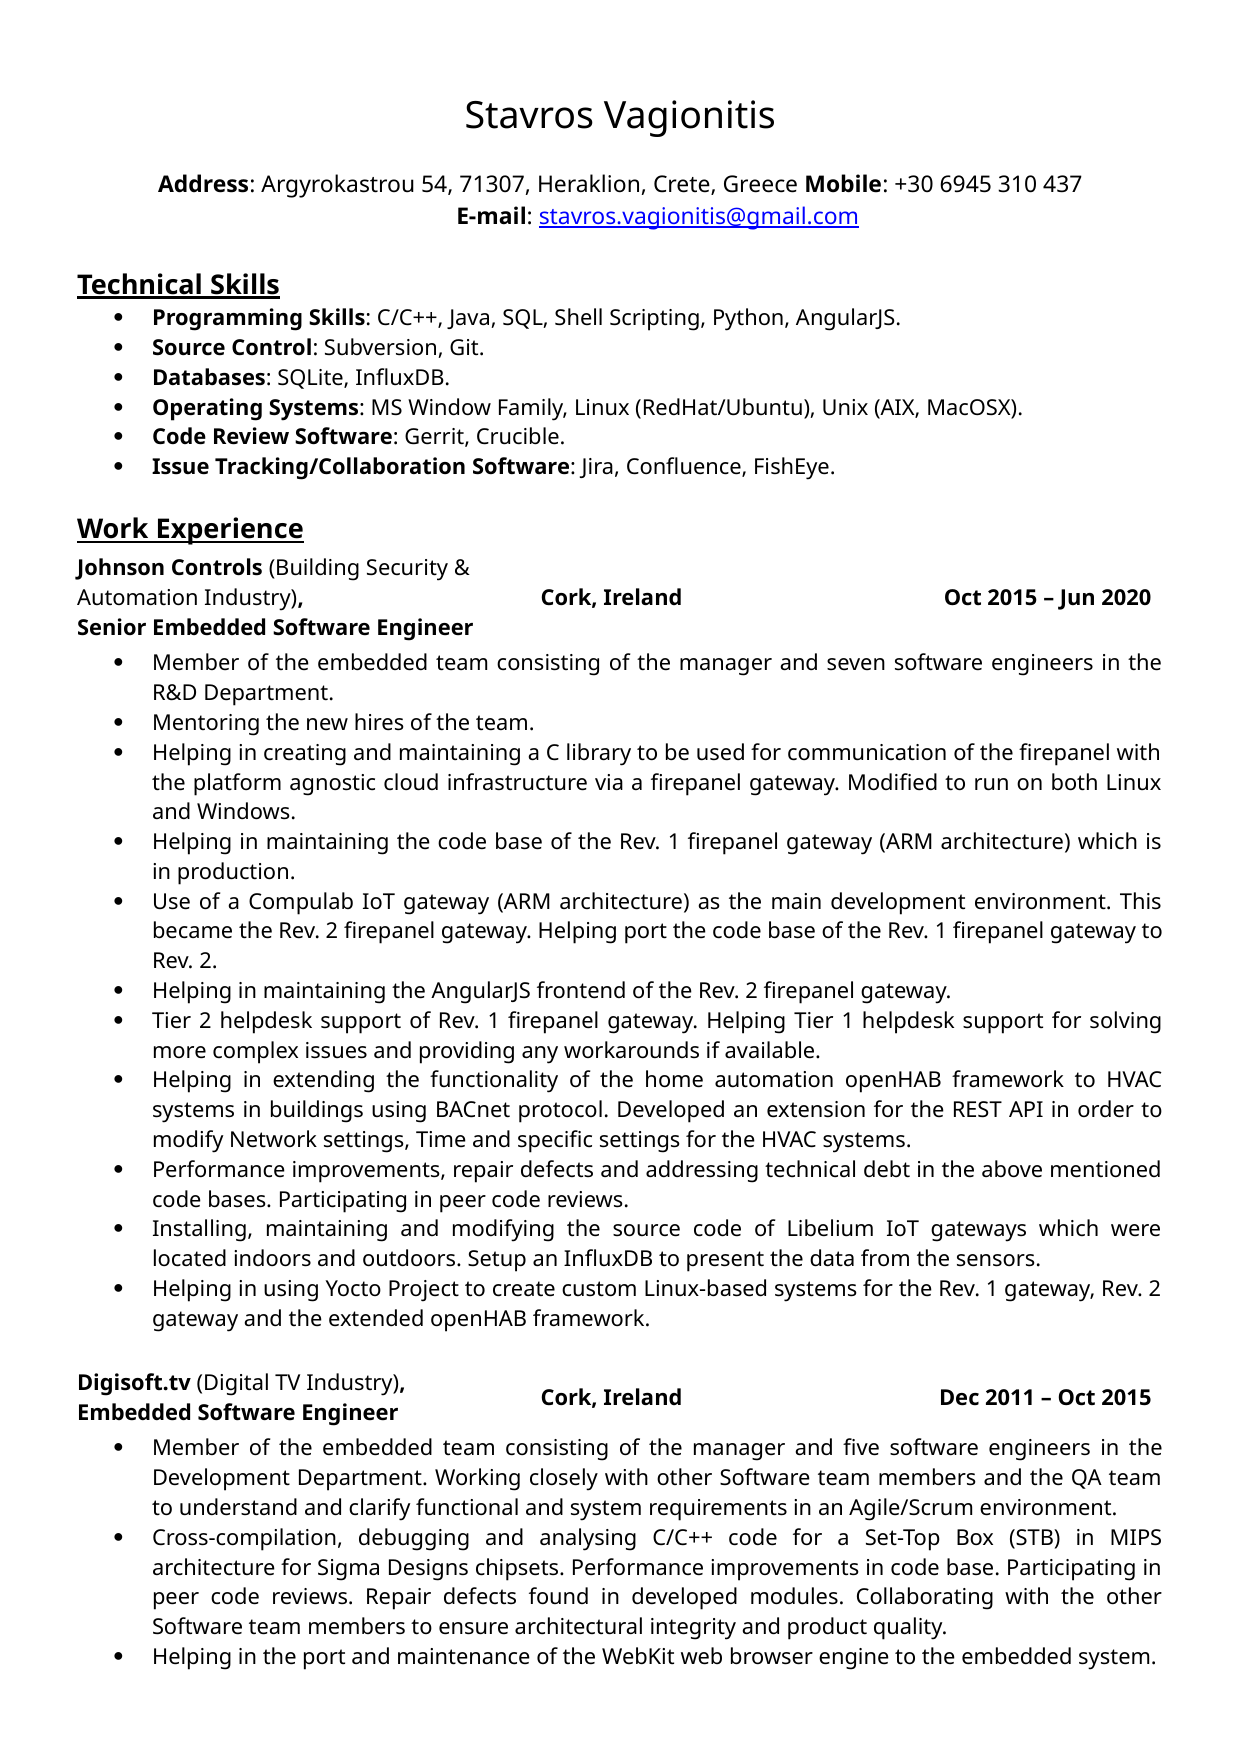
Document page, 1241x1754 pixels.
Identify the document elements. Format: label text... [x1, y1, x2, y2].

list Cross-compilation, debugging and analysing C/C++ code for a Set-Top Box (STB) in MIPS architecture for Sigma Designs chipsets. Performance improvements in code base. Participating in peer code reviews. Repair defects found in developed modules. Collaborating with the other Software team members to ensure architectural integrity and product quality. [114, 1522, 1163, 1641]
list Helping in creating and maintaining a C library to be used for communication of the firepanel with the platform agnostic cloud infrastructure via a firepanel gateway. Modified to run on both Linux and Windows. [114, 737, 1163, 826]
table_header Digisoft.tv (Digital TV Industry), Embedded Software Engineer [71, 1361, 534, 1432]
table_header Cork, Ireland [535, 1361, 835, 1432]
table_header Oct 2015 – Jun 2020 [835, 547, 1157, 647]
list Programming Skills: C/C++, Java, SQL, Shell Scripting, Python, AngularJS. [114, 302, 1163, 332]
list Performance improvements, repair defects and addressing technical debt in the above mentioned code bases. Participating in peer code reviews. [114, 1154, 1163, 1213]
list Use of a Compulab IoT gateway (ARM architecture) as the main development environment. This became the Rev. 2 firepanel gateway. Helping port the code base of the Rev. 1 firepanel gateway to Rev. 2. [114, 886, 1163, 975]
list Tier 2 helpdesk support of Rev. 1 firepanel gateway. Helping Tier 1 helpdesk support for solving more complex issues and providing any workarounds if available. [114, 1005, 1163, 1064]
list Member of the embedded team consisting of the manager and seven software engineers in the R&D Department. [114, 647, 1163, 707]
list Helping in maintaining the AngularJS frontend of the Rev. 2 firepanel gateway. [114, 975, 1163, 1005]
list Installing, maintaining and modifying the source code of Libelium IoT gateways which were located indoors and outdoors. Setup an InfluxDB to present the data from the sensors. [114, 1213, 1163, 1273]
list Operating Systems: MS Window Family, Linux (RedHat/Ubuntu), Unix (AIX, MacOSX). [114, 392, 1163, 421]
text Stavros Vagionitis [77, 88, 1163, 139]
text Work Experience [77, 510, 1163, 547]
table_header Cork, Ireland [535, 547, 835, 647]
text Technical Skills [77, 265, 1163, 302]
list Helping in maintaining the code base of the Rev. 1 firepanel gateway (ARM architecture) which is in production. [114, 826, 1163, 886]
table_header Dec 2011 – Oct 2015 [835, 1361, 1157, 1432]
list Code Review Software: Gerrit, Crucible. [114, 421, 1163, 451]
list Helping in using Yocto Project to create custom Linux-based systems for the Rev. 1 gateway, Rev. 2 gateway and the extended openHAB framework. [114, 1273, 1163, 1333]
text E-mail: stavros.vagionitis@gmail.com [152, 200, 1163, 231]
list Member of the embedded team consisting of the manager and five software engineers in the Development Department. Working closely with other Software team members and the QA team to understand and clarify functional and system requirements in an Agile/Scrum environment. [114, 1432, 1163, 1522]
list Issue Tracking/Collaboration Software: Jira, Confluence, FishEye. [114, 451, 1163, 481]
list Source Control: Subversion, Git. [114, 332, 1163, 362]
table_header Johnson Controls (Building Security & Automation Industry), Senior Embedded Software Engineer [71, 547, 534, 647]
list Mentoring the new hires of the team. [114, 707, 1163, 737]
list Databases: SQLite, InfluxDB. [114, 362, 1163, 392]
text Address: Argyrokastrou 54, 71307, Heraklion, Crete, Greece Mobile: +30 6945 310 437 [77, 168, 1163, 199]
list Helping in extending the functionality of the home automation openHAB framework to HVAC systems in buildings using BACnet protocol. Developed an extension for the REST API in order to modify Network settings, Time and specific settings for the HVAC systems. [114, 1064, 1163, 1154]
